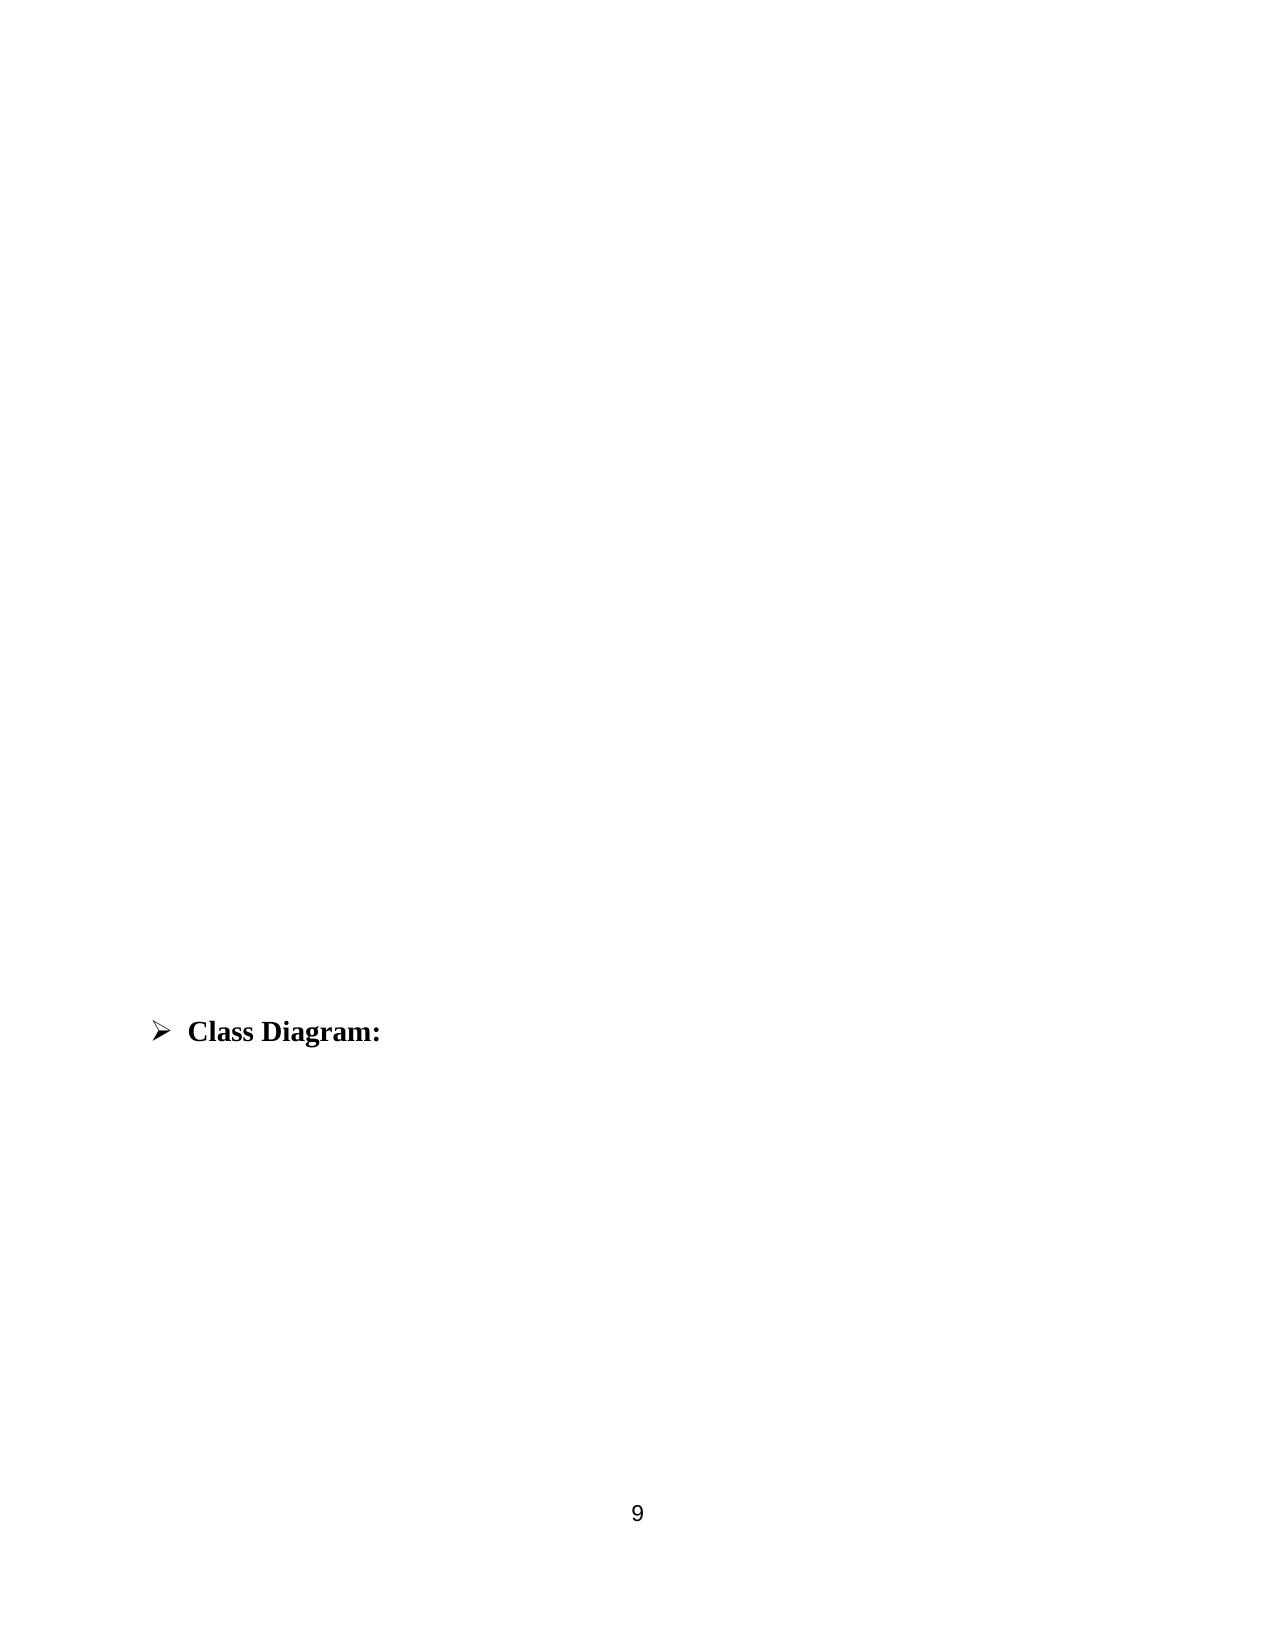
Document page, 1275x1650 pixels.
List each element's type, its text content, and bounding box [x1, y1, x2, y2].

list Class Diagram: [150, 1014, 1125, 1048]
